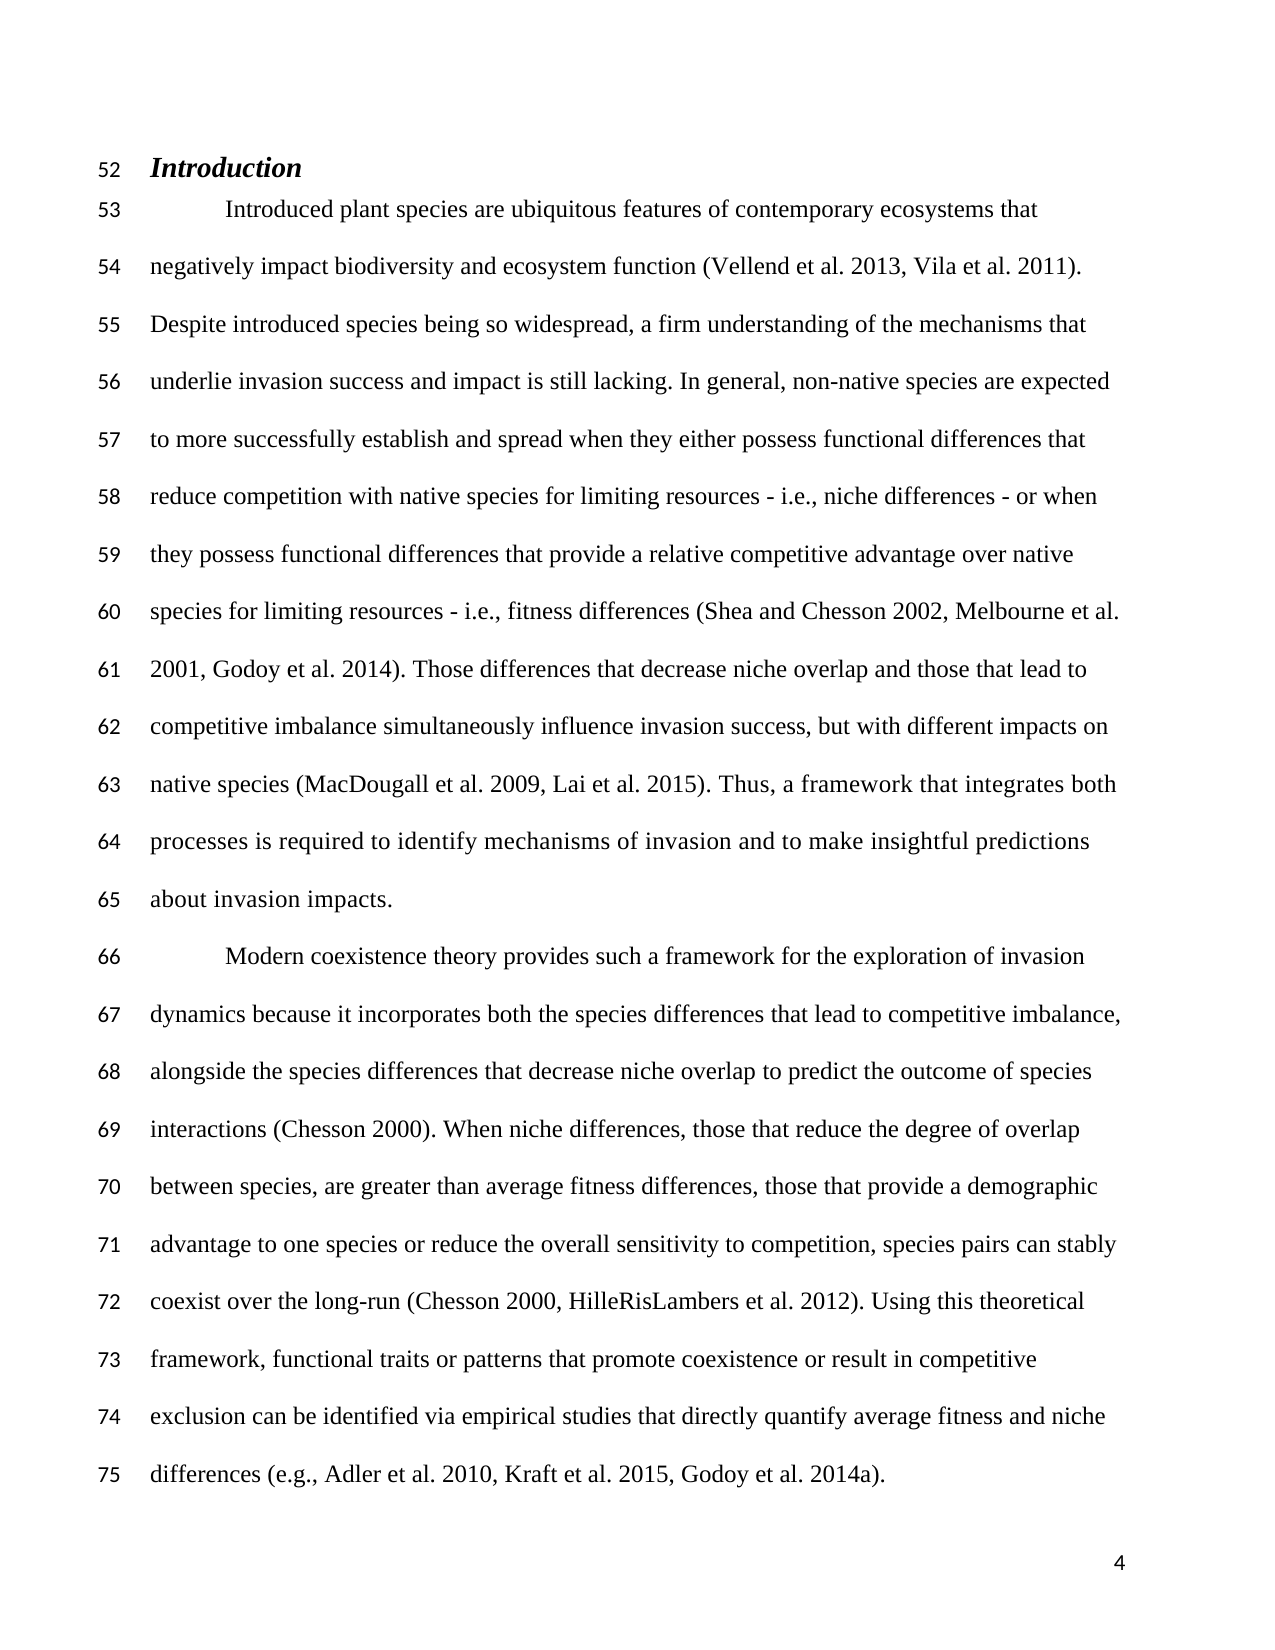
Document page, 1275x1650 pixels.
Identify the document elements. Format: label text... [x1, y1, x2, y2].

text Modern coexistence theory provides such a framework for the exploration of invasion dynamics because it incorporates both the species differences that lead to competitive imbalance, alongside the species differences that decrease niche overlap to predict the outcome of species interactions (Chesson 2000). When niche differences, those that reduce the degree of overlap between species, are greater than average fitness differences, those that provide a demographic advantage to one species or reduce the overall sensitivity to competition, species pairs can stably coexist over the long-run (Chesson 2000, HilleRisLambers et al. 2012). Using this theoretical framework, functional traits or patterns that promote coexistence or result in competitive exclusion can be identified via empirical studies that directly quantify average fitness and niche differences (e.g., Adler et al. 2010, Kraft et al. 2015, Godoy et al. 2014a). [150, 941, 1125, 1488]
text Introduction [150, 150, 1125, 183]
text Introduced plant species are ubiquitous features of contemporary ecosystems that negatively impact biodiversity and ecosystem function (Vellend et al. 2013, Vila et al. 2011). Despite introduced species being so widespread, a firm understanding of the mechanisms that underlie invasion success and impact is still lacking. In general, non-native species are expected to more successfully establish and spread when they either possess functional differences that reduce competition with native species for limiting resources - i.e., niche differences - or when they possess functional differences that provide a relative competitive advantage over native species for limiting resources - i.e., fitness differences (Shea and Chesson 2002, Melbourne et al. 2001, Godoy et al. 2014). Those differences that decrease niche overlap and those that lead to competitive imbalance simultaneously influence invasion success, but with different impacts on native species (MacDougall et al. 2009, Lai et al. 2015). Thus, a framework that integrates both processes is required to identify mechanisms of invasion and to make insightful predictions about invasion impacts. [150, 194, 1125, 913]
